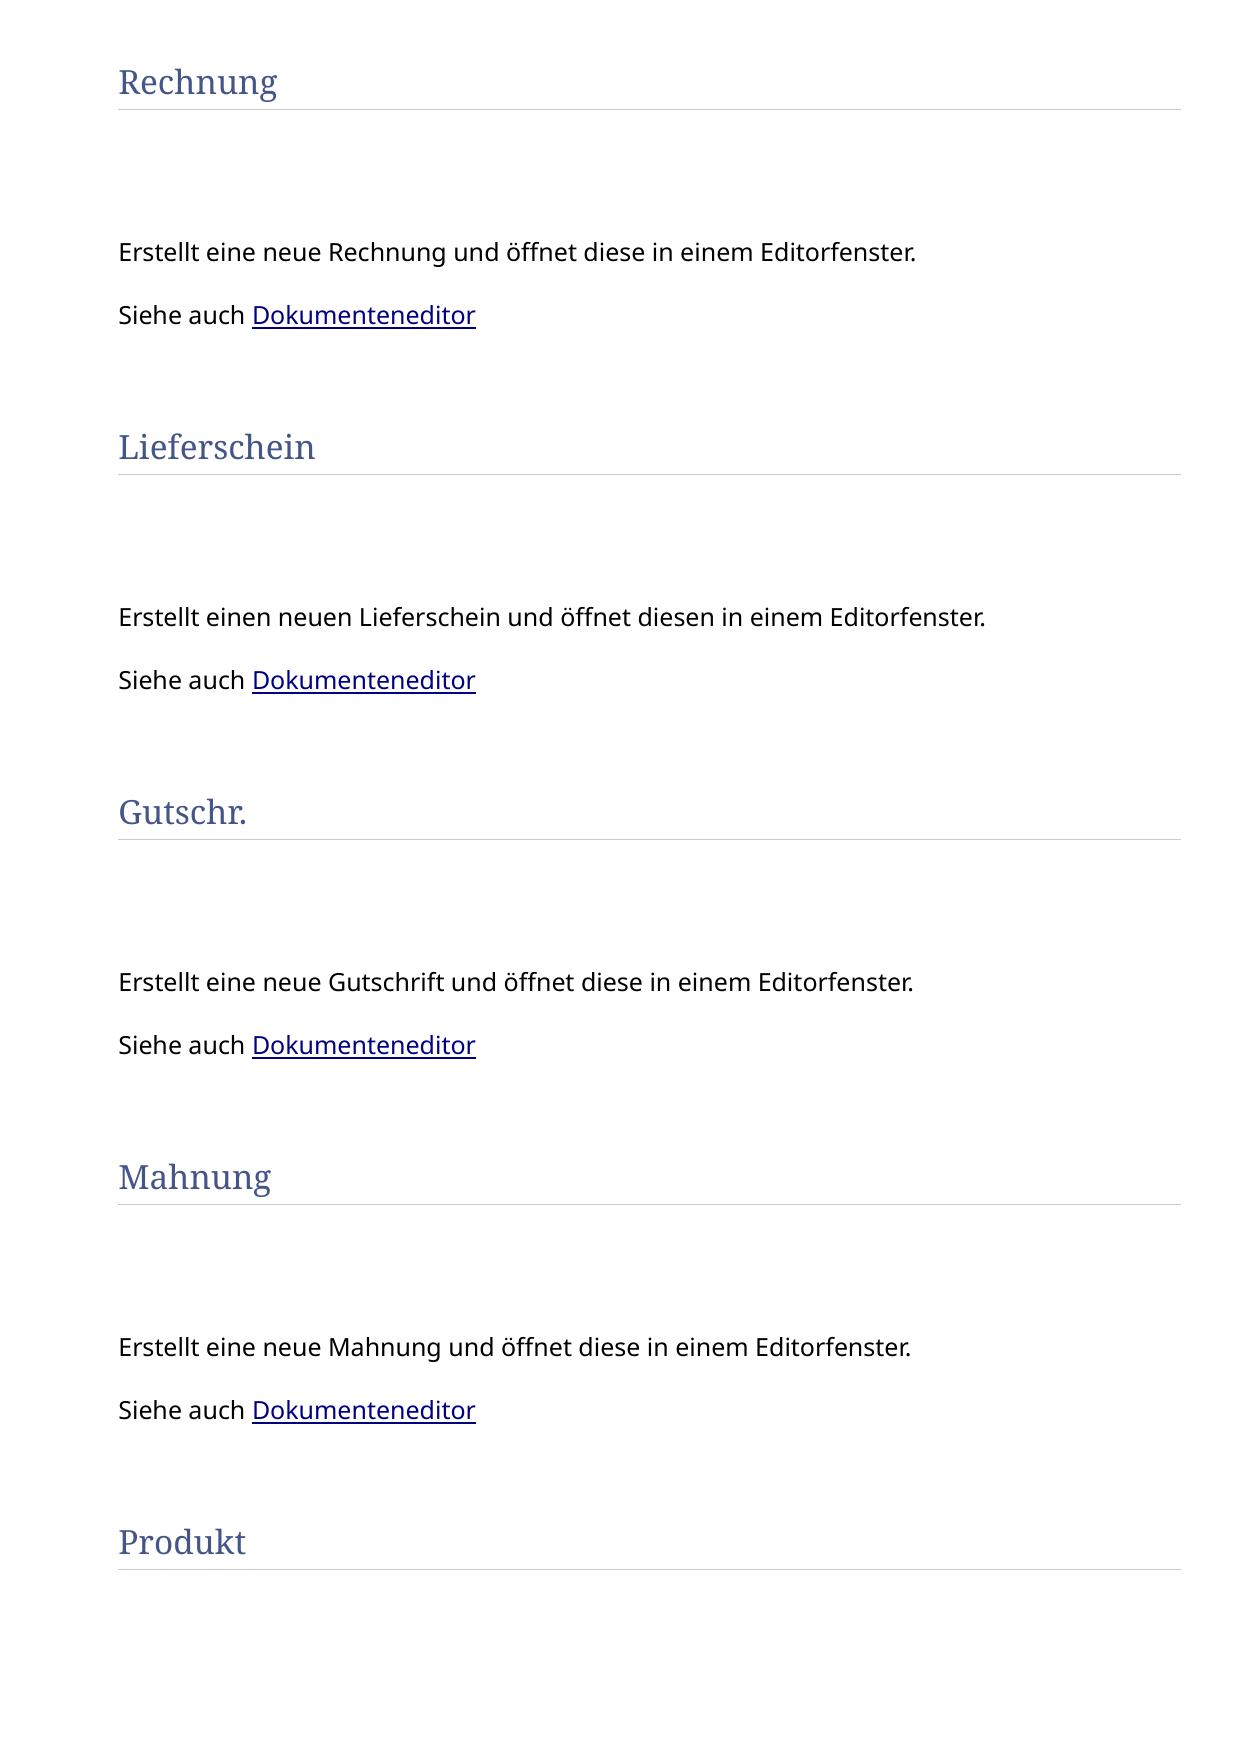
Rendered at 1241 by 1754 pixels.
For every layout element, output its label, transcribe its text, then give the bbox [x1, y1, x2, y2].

text Erstellt eine neue Gutschrift und öffnet diese in einem Editorfenster. [118, 964, 1181, 998]
text Siehe auch Dokumenteneditor [118, 1393, 1181, 1427]
text Erstellt eine neue Rechnung und öffnet diese in einem Editorfenster. [118, 234, 1181, 268]
subtitle Lieferschein [118, 424, 1181, 474]
subtitle Rechnung [118, 59, 1181, 109]
text Siehe auch Dokumenteneditor [118, 1028, 1181, 1062]
text Siehe auch Dokumenteneditor [118, 663, 1181, 697]
subtitle Gutschr. [118, 789, 1181, 839]
text Erstellt eine neue Mahnung und öffnet diese in einem Editorfenster. [118, 1329, 1181, 1363]
text Erstellt einen neuen Lieferschein und öffnet diesen in einem Editorfenster. [118, 599, 1181, 633]
text Siehe auch Dokumenteneditor [118, 298, 1181, 332]
subtitle Mahnung [118, 1154, 1181, 1204]
subtitle Produkt [118, 1519, 1181, 1569]
